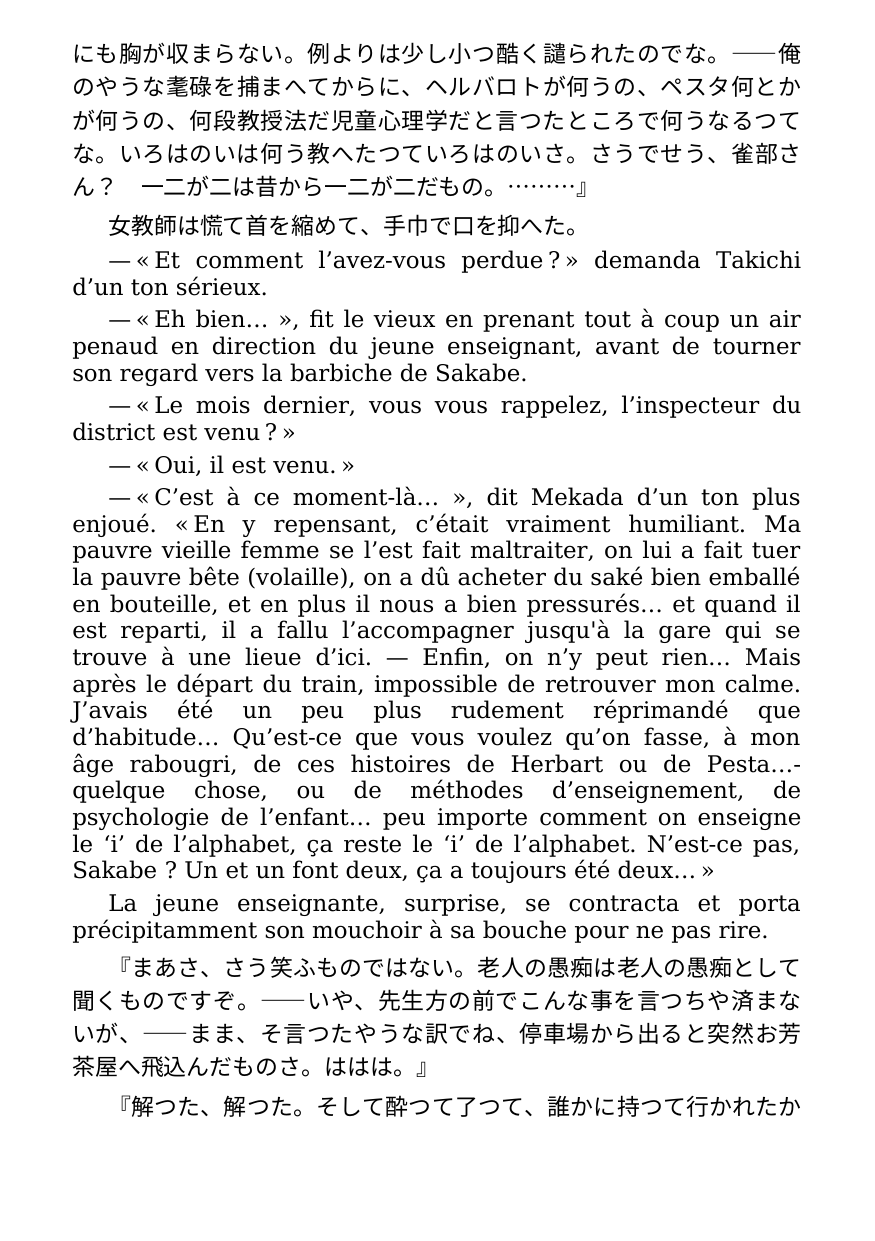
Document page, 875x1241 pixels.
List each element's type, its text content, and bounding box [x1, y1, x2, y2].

text — « Le mois dernier, vous vous rappelez, l’inspecteur du district est venu ? » [72, 392, 802, 446]
text 『解つた、解つた。そして酔つて了つて、誰かに持つて行かれたか [72, 1088, 802, 1122]
text La jeune enseignante, surprise, se contracta et porta précipitamment son mouchoir à sa bouche pour ne pas rire. [72, 890, 802, 944]
text 女教師は慌て首を縮めて、手巾で口を抑へた。 [72, 208, 802, 241]
text — « Eh bien… », fit le vieux en prenant tout à coup un air penaud en direction du jeune enseignant, avant de tourner son regard vers la barbiche de Sakabe. [72, 307, 802, 387]
text — « Et comment l’avez-vous perdue ? » demanda Takichi d’un ton sérieux. [72, 247, 802, 301]
text — « Oui, il est venu. » [72, 452, 802, 478]
text — « C’est à ce moment-là… », dit Mekada d’un ton plus enjoué. « En y repensant, c’était vraiment humiliant. Ma pauvre vieille femme se l’est fait maltraiter, on lui a fait tuer la pauvre bête (volaille), on a dû acheter du saké bien emballé en bouteille, et en plus il nous a bien pressurés… et quand il est reparti, il a fallu l’accompagner jusqu'à la gare qui se trouve à une lieue d’ici. — Enfin, on n’y peut rien… Mais après le départ du train, impossible de retrouver mon calme. J’avais été un peu plus rudement réprimandé que d’habitude… Qu’est-ce que vous voulez qu’on fasse, à mon âge rabougri, de ces histoires de Herbart ou de Pesta…-quelque chose, ou de méthodes d’enseignement, de psychologie de l’enfant… peu importe comment on enseigne le ‘i’ de l’alphabet, ça reste le ‘i’ de l’alphabet. N’est-ce pas, Sakabe ? Un et un font deux, ça a toujours été deux… » [72, 484, 802, 884]
text 『まあさ、さう笑ふものではない。老人の愚痴は老人の愚痴として聞くものですぞ。――いや、先生方の前でこんな事を言つちや済まないが、――まま、そ言つたやうな訳でね、停車場から出ると突然お芳茶屋へ飛込んだものさ。ははは。』 [72, 949, 802, 1082]
text にも胸が収まらない。例よりは少し小つ酷く譴られたのでな。――俺のやうな耄碌を捕まへてからに、ヘルバロトが何うの、ペスタ何とかが何うの、何段教授法だ児童心理学だと言つたところで何うなるつてな。いろはのいは何う教へたつていろはのいさ。さうでせう、雀部さん？ 一二が二は昔から一二が二だもの。………』 [72, 36, 802, 202]
